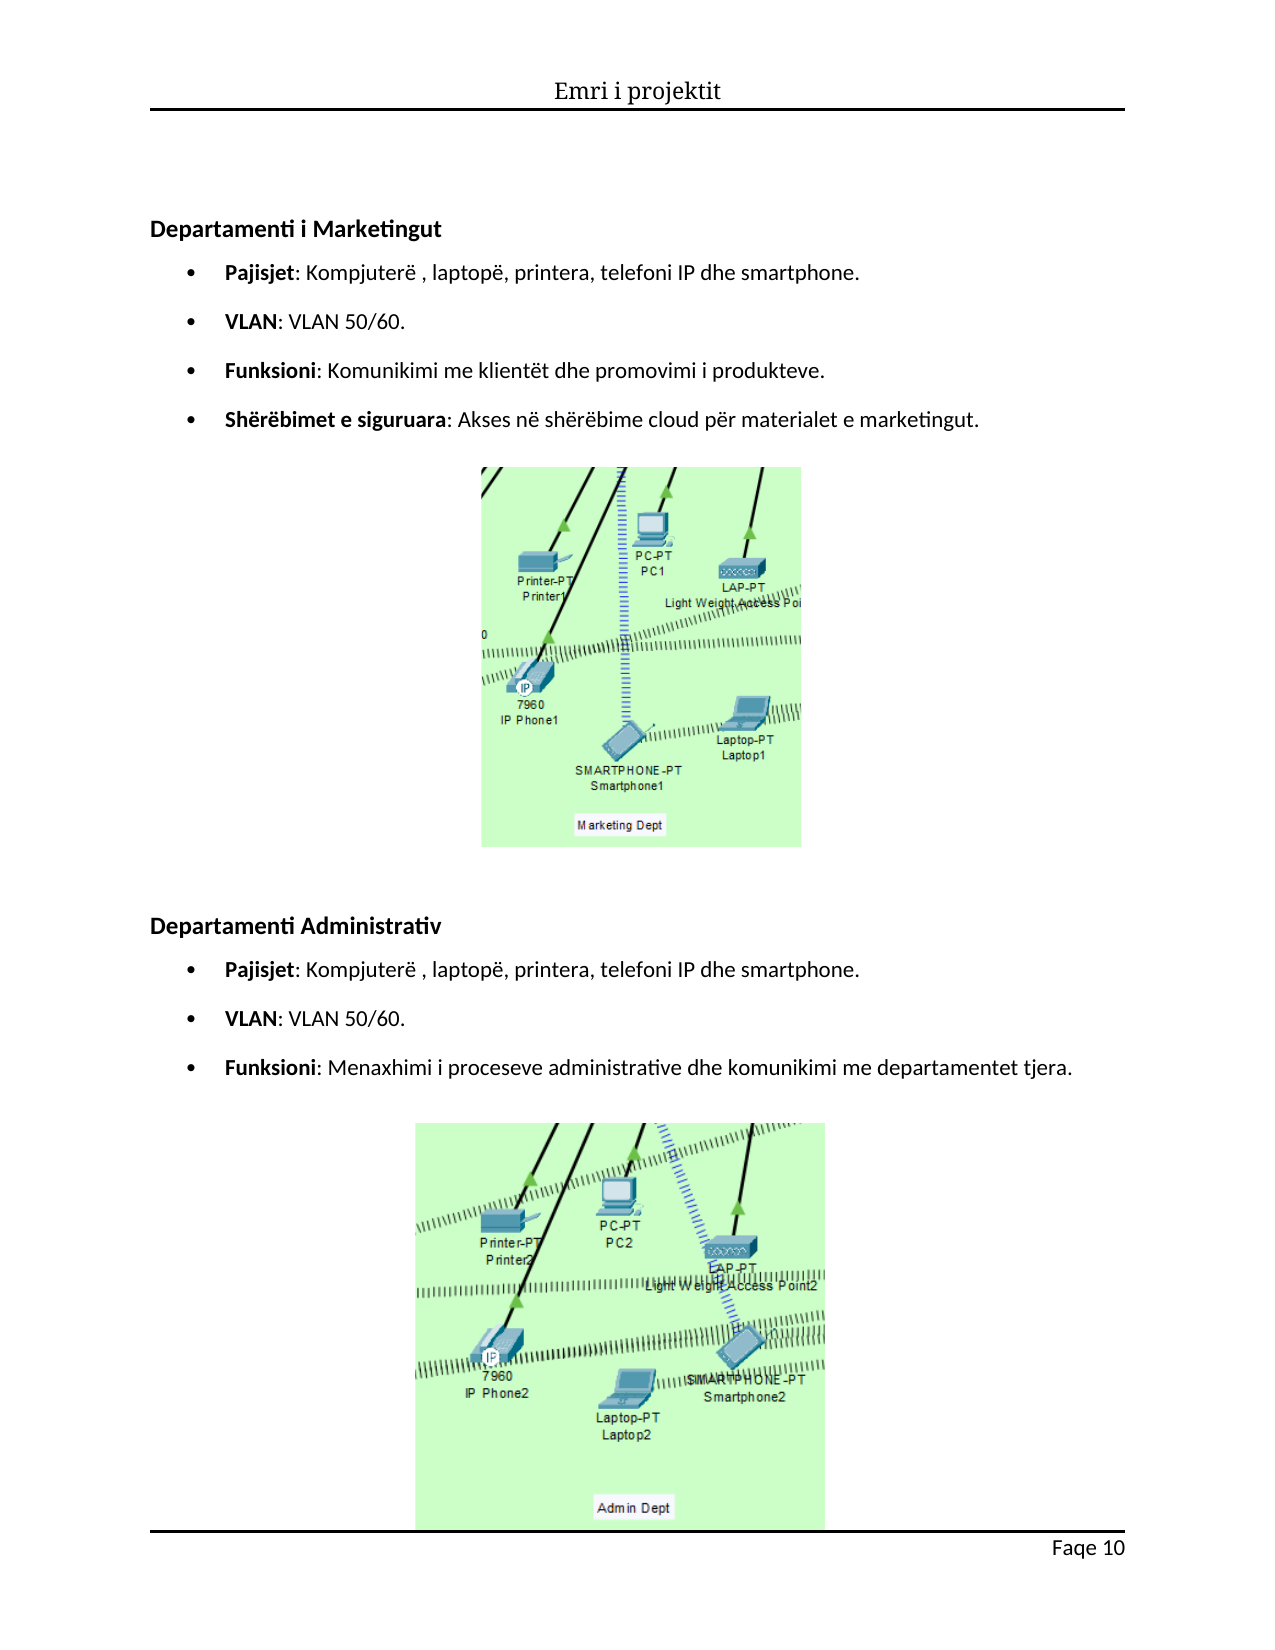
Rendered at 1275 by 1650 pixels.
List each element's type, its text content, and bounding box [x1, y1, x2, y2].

list Pajisjet: Kompjuterë , laptopë, printera, telefoni IP dhe smartphone. [187, 955, 1125, 983]
list Funksioni: Komunikimi me klientët dhe promovimi i produkteve. [187, 356, 1125, 384]
list Pajisjet: Kompjuterë , laptopë, printera, telefoni IP dhe smartphone. [187, 258, 1125, 287]
list VLAN: VLAN 50/60. [187, 1004, 1125, 1032]
list Shërëbimet e siguruara: Akses në shërëbime cloud për materialet e marketingut. [187, 405, 1125, 433]
subtitle Departamenti Administrativ [150, 910, 1125, 941]
list Funksioni: Menaxhimi i proceseve administrative dhe komunikimi me departamentet tjera. [187, 1053, 1125, 1081]
list VLAN: VLAN 50/60. [187, 307, 1125, 335]
subtitle Departamenti i Marketingut [150, 213, 1125, 244]
